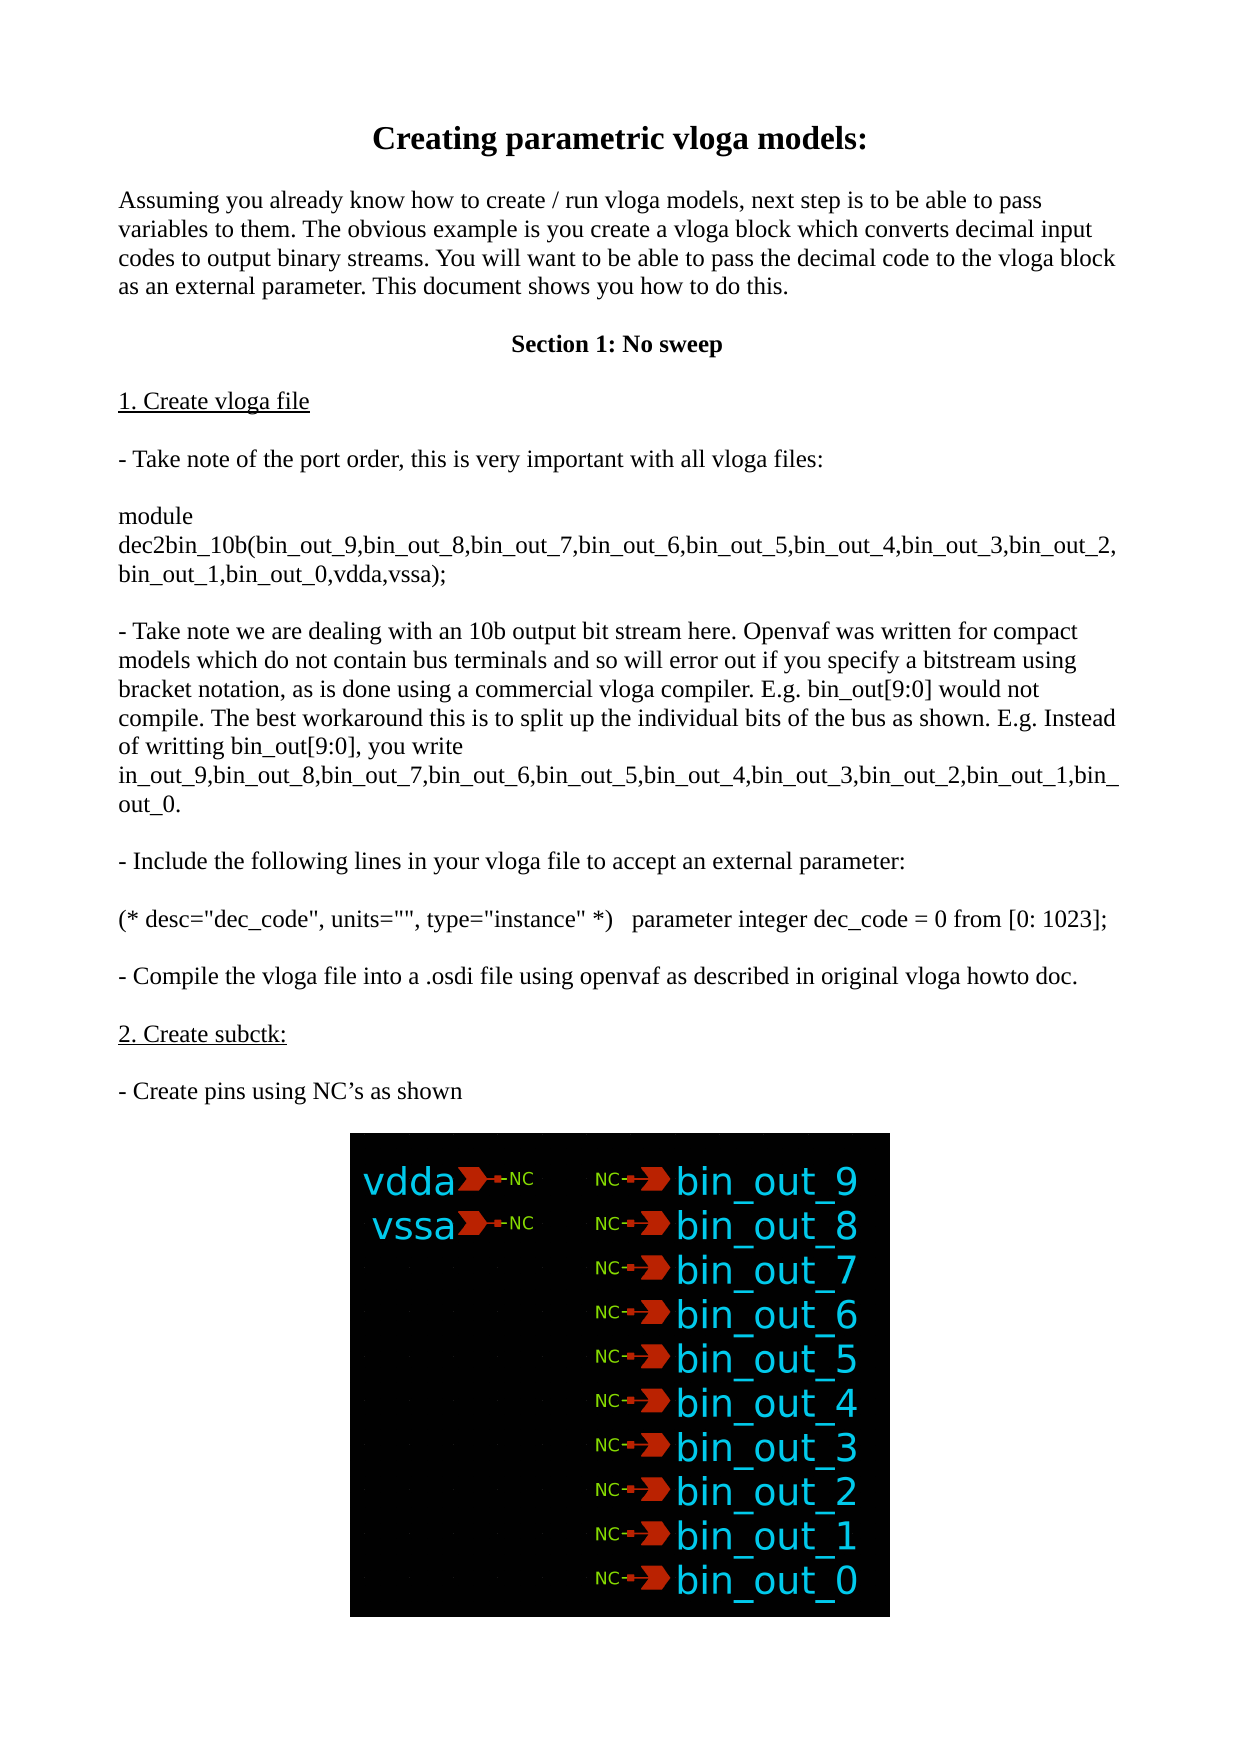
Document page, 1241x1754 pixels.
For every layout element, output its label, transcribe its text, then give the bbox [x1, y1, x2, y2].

text - Take note we are dealing with an 10b output bit stream here. Openvaf was written for compact models which do not contain bus terminals and so will error out if you specify a bitstream using bracket notation, as is done using a commercial vloga compiler. E.g. bin_out[9:0] would not compile. The best workaround this is to split up the individual bits of the bus as shown. E.g. Instead of writting bin_out[9:0], you write in_out_9,bin_out_8,bin_out_7,bin_out_6,bin_out_5,bin_out_4,bin_out_3,bin_out_2,bin_out_1,bin_out_0. [118, 616, 1122, 818]
text - Take note of the port order, this is very important with all vloga files: [118, 444, 1122, 473]
text Assuming you already know how to create / run vloga models, next step is to be able to pass variables to them. The obvious example is you create a vloga block which converts decimal input codes to output binary streams. You will want to be able to pass the decimal code to the vloga block as an external parameter. This document shows you how to do this. [118, 185, 1122, 300]
text Section 1: No sweep [118, 329, 1122, 358]
text Creating parametric vloga models: [118, 118, 1122, 156]
text 1. Create vloga file [118, 386, 1122, 415]
text 2. Create subctk: [118, 1019, 1122, 1048]
picture [350, 1133, 890, 1617]
text - Include the following lines in your vloga file to accept an external parameter: [118, 846, 1122, 875]
text module dec2bin_10b(bin_out_9,bin_out_8,bin_out_7,bin_out_6,bin_out_5,bin_out_4,bin_out_3,bin_out_2,bin_out_1,bin_out_0,vdda,vssa); [118, 501, 1122, 588]
text (* desc="dec_code", units="", type="instance" *) parameter integer dec_code = 0 from [0: 1023]; [118, 904, 1122, 933]
text - Create pins using NC’s as shown [118, 1076, 1122, 1105]
text - Compile the vloga file into a .osdi file using openvaf as described in original vloga howto doc. [118, 961, 1122, 990]
